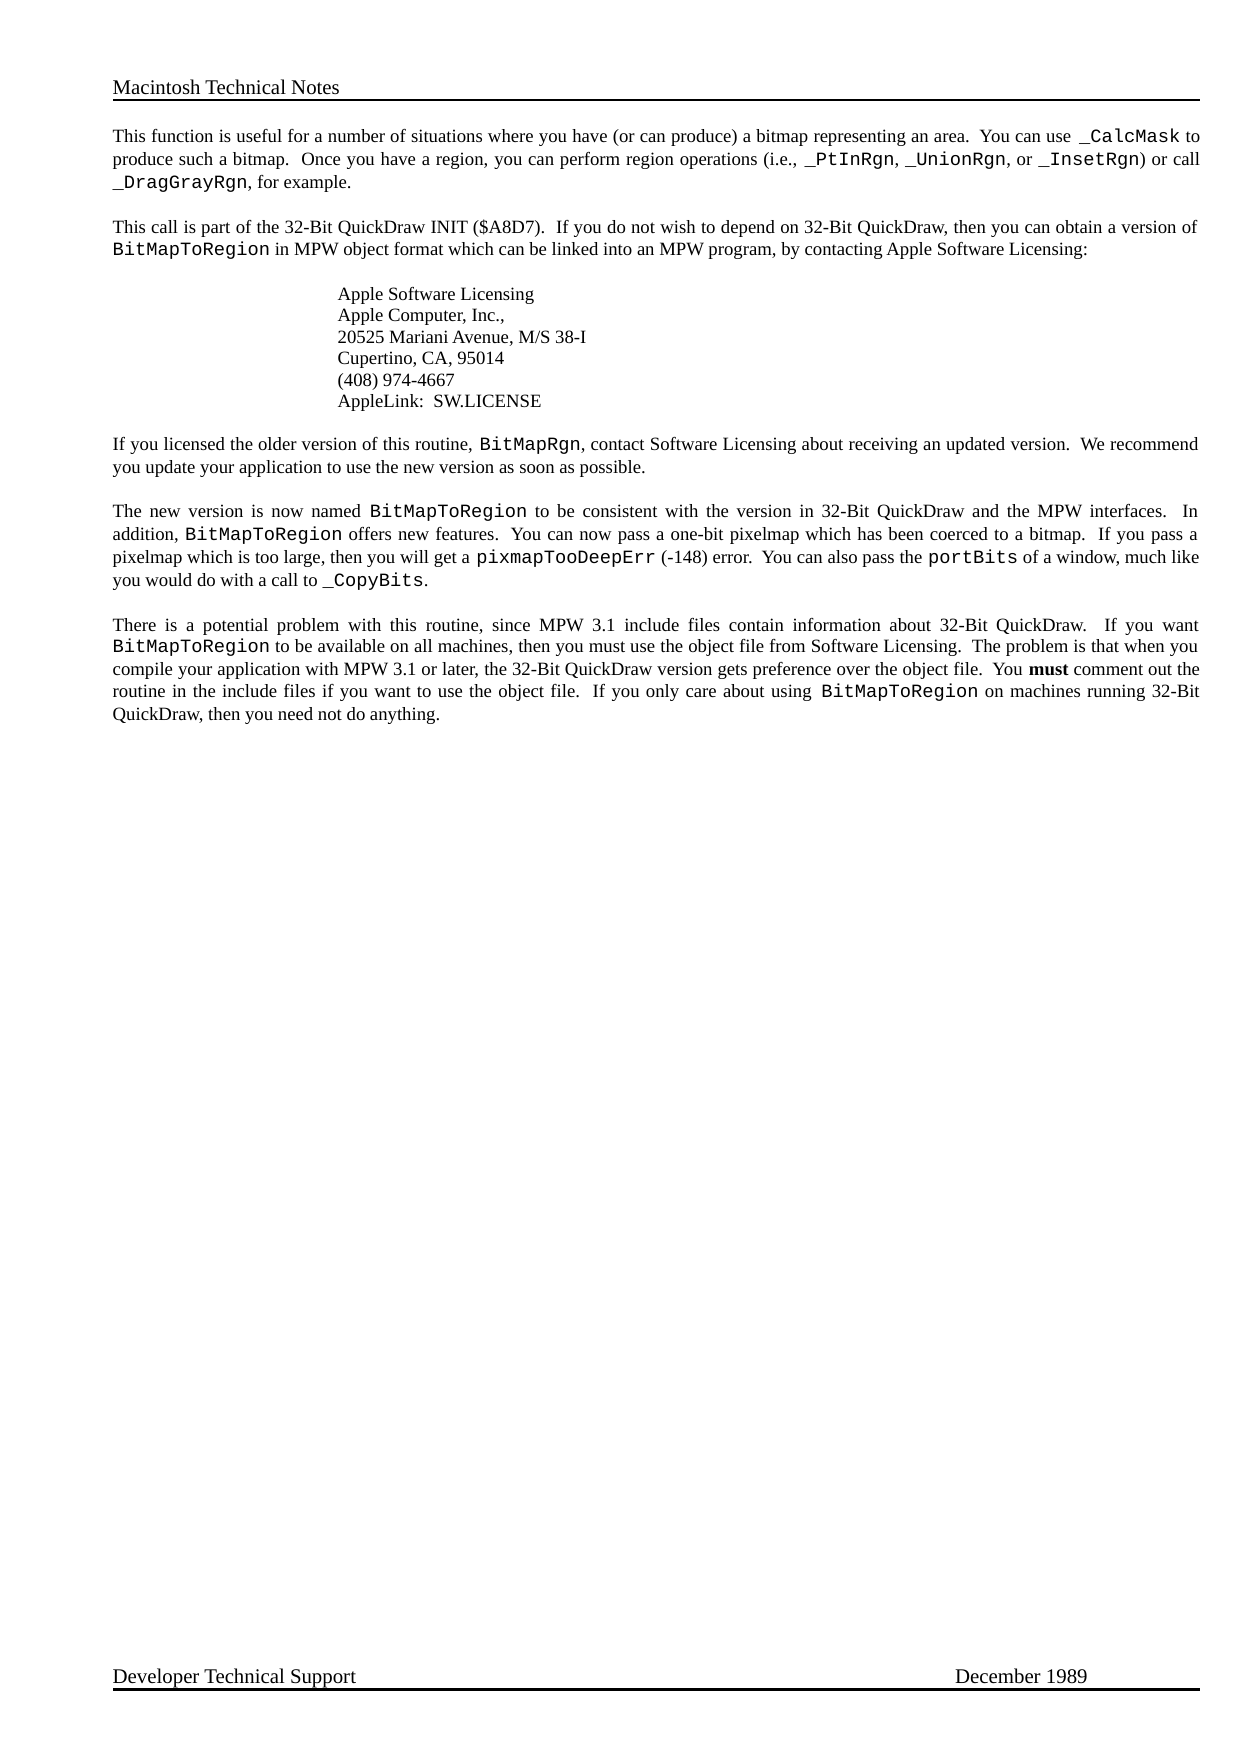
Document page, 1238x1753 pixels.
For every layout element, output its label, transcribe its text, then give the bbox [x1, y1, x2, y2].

text If you licensed the older version of this routine, BitMapRgn, contact Software Licensing about receiving an updated version. We recommend you update your application to use the new version as soon as possible. [112, 433, 1200, 478]
text Apple Computer, Inc., [112, 304, 1200, 326]
text There is a potential problem with this routine, since MPW 3.1 include files contain information about 32-Bit QuickDraw. If you want BitMapToRegion to be available on all machines, then you must use the object file from Software Licensing. The problem is that when you compile your application with MPW 3.1 or later, the 32-Bit QuickDraw version gets preference over the object file. You must comment out the routine in the include files if you want to use the object file. If you only care about using BitMapToRegion on machines running 32-Bit QuickDraw, then you need not do anything. [112, 614, 1200, 724]
text AppleLink: SW.LICENSE [112, 390, 1200, 412]
text Apple Software Licensing [112, 282, 1200, 304]
text (408) 974-4667 [112, 369, 1200, 390]
text 20525 Mariani Avenue, M/S 38-I [112, 326, 1200, 347]
text This call is part of the 32-Bit QuickDraw INIT ($A8D7). If you do not wish to depend on 32-Bit QuickDraw, then you can obtain a version of BitMapToRegion in MPW object format which can be linked into an MPW program, by contacting Apple Software Licensing: [112, 216, 1200, 261]
text The new version is now named BitMapToRegion to be consistent with the version in 32-Bit QuickDraw and the MPW interfaces. In addition, BitMapToRegion offers new features. You can now pass a one-bit pixelmap which has been coerced to a bitmap. If you pass a pixelmap which is too large, then you will get a pixmapTooDeepErr (-148) error. You can also pass the portBits of a window, much like you would do with a call to _CopyBits. [112, 499, 1200, 592]
text This function is useful for a number of situations where you have (or can produce) a bitmap representing an area. You can use _CalcMask to produce such a bitmap. Once you have a region, you can perform region operations (i.e., _PtInRgn, _UnionRgn, or _InsetRgn) or call _DragGrayRgn, for example. [112, 125, 1200, 194]
text Cupertino, CA, 95014 [112, 347, 1200, 369]
